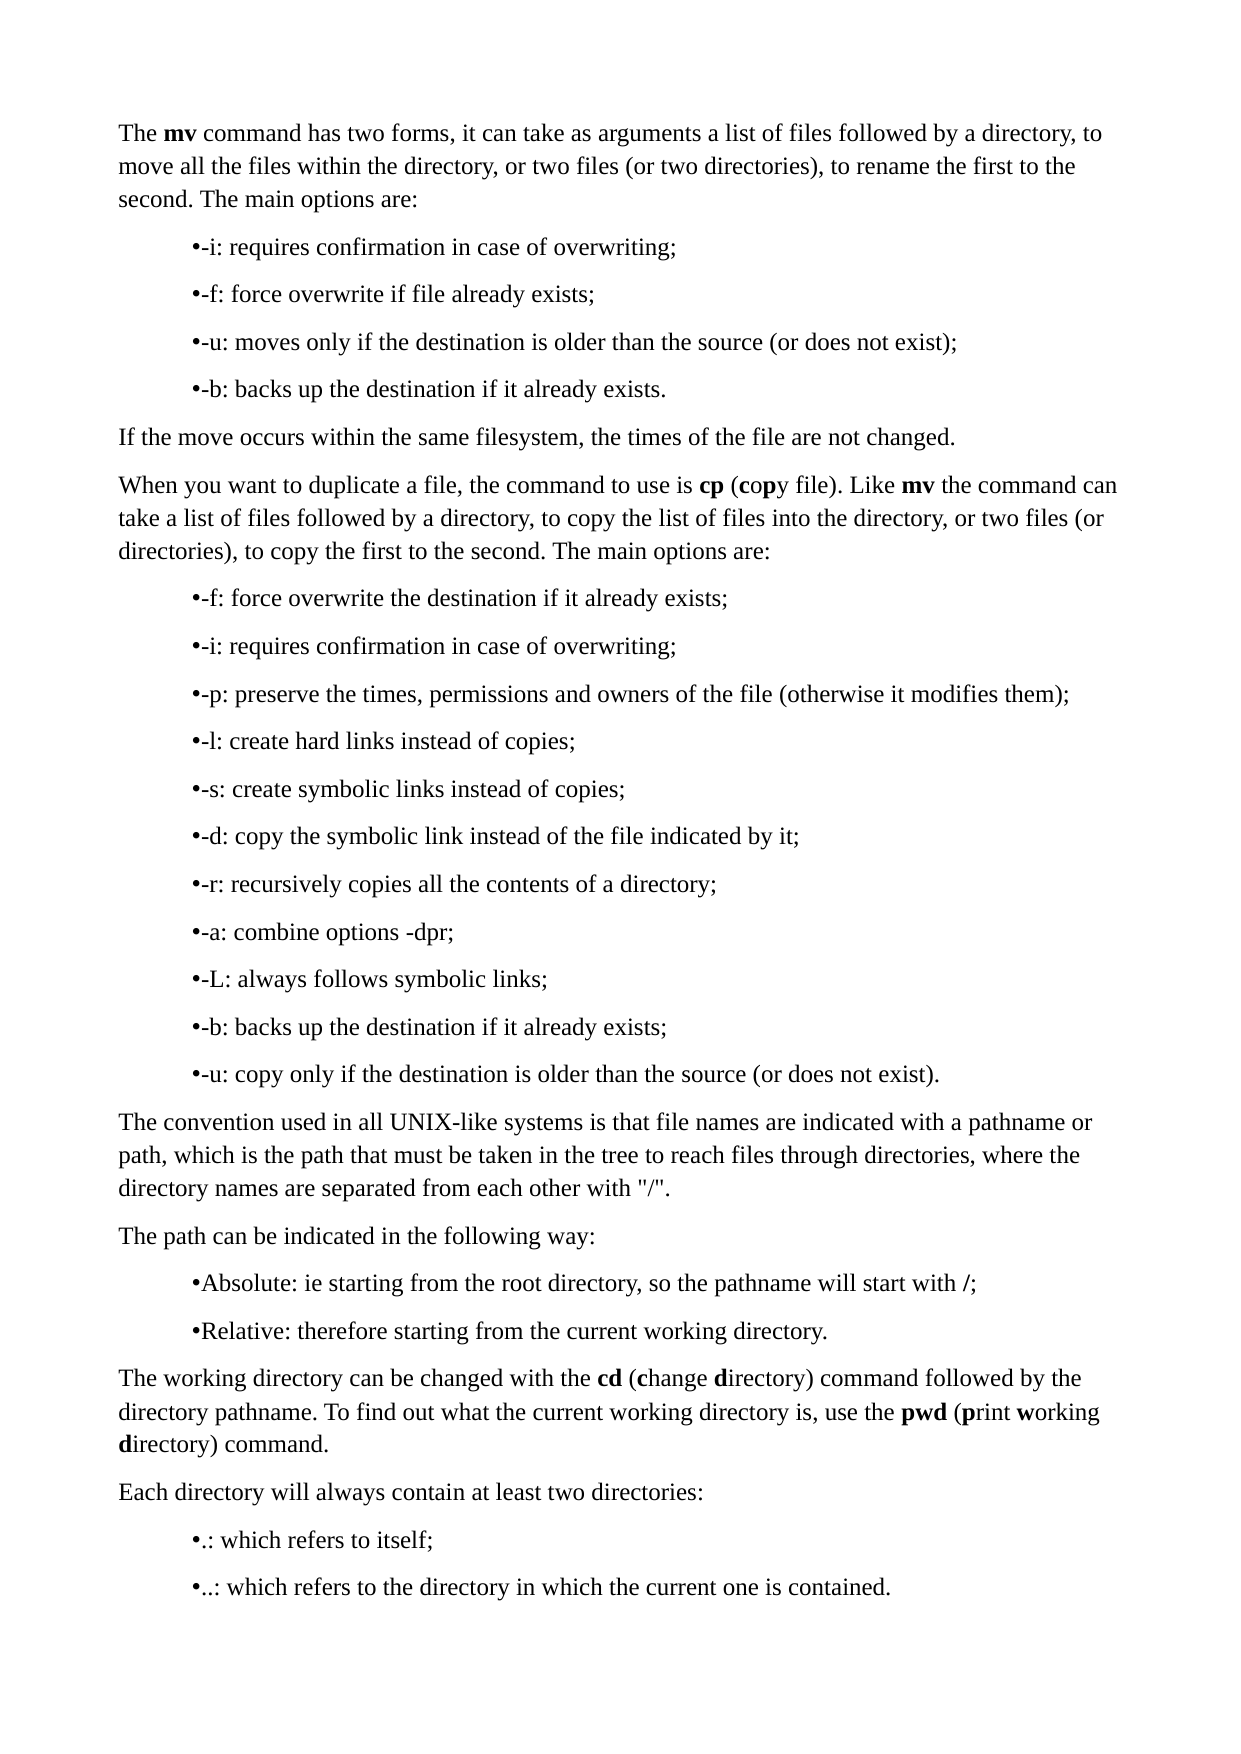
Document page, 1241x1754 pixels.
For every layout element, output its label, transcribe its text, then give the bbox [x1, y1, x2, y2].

list .: which refers to itself; [118, 1525, 1122, 1553]
list -p: preserve the times, permissions and owners of the file (otherwise it modifies them); [118, 679, 1122, 707]
text The working directory can be changed with the cd (change directory) command followed by the directory pathname. To find out what the current working directory is, use the pwd (print working directory) command. [118, 1363, 1122, 1458]
list -f: force overwrite if file already exists; [118, 279, 1122, 308]
list -a: combine options -dpr; [118, 917, 1122, 945]
list -r: recursively copies all the contents of a directory; [118, 869, 1122, 898]
list -d: copy the symbolic link instead of the file indicated by it; [118, 821, 1122, 850]
list -l: create hard links instead of copies; [118, 726, 1122, 755]
list Relative: therefore starting from the current working directory. [118, 1316, 1122, 1345]
list -b: backs up the destination if it already exists; [118, 1012, 1122, 1041]
list -i: requires confirmation in case of overwriting; [118, 232, 1122, 261]
list -b: backs up the destination if it already exists. [118, 374, 1122, 403]
list -u: moves only if the destination is older than the source (or does not exist); [118, 327, 1122, 356]
text Each directory will always contain at least two directories: [118, 1477, 1122, 1506]
list -s: create symbolic links instead of copies; [118, 774, 1122, 803]
list -i: requires confirmation in case of overwriting; [118, 631, 1122, 660]
list -L: always follows symbolic links; [118, 964, 1122, 993]
list ..: which refers to the directory in which the current one is contained. [118, 1572, 1122, 1601]
list -u: copy only if the destination is older than the source (or does not exist). [118, 1059, 1122, 1088]
text If the move occurs within the same filesystem, the times of the file are not changed. [118, 422, 1122, 451]
list -f: force overwrite the destination if it already exists; [118, 583, 1122, 612]
text The path can be indicated in the following way: [118, 1221, 1122, 1249]
list Absolute: ie starting from the root directory, so the pathname will start with /; [118, 1268, 1122, 1297]
text The convention used in all UNIX-like systems is that file names are indicated with a pathname or path, which is the path that must be taken in the tree to reach files through directories, where the directory names are separated from each other with "/". [118, 1107, 1122, 1202]
text When you want to duplicate a file, the command to use is cp (copy file). Like mv the command can take a list of files followed by a directory, to copy the list of files into the directory, or two files (or directories), to copy the first to the second. The main options are: [118, 470, 1122, 564]
text The mv command has two forms, it can take as arguments a list of files followed by a directory, to move all the files within the directory, or two files (or two directories), to rename the first to the second. The main options are: [118, 118, 1122, 213]
